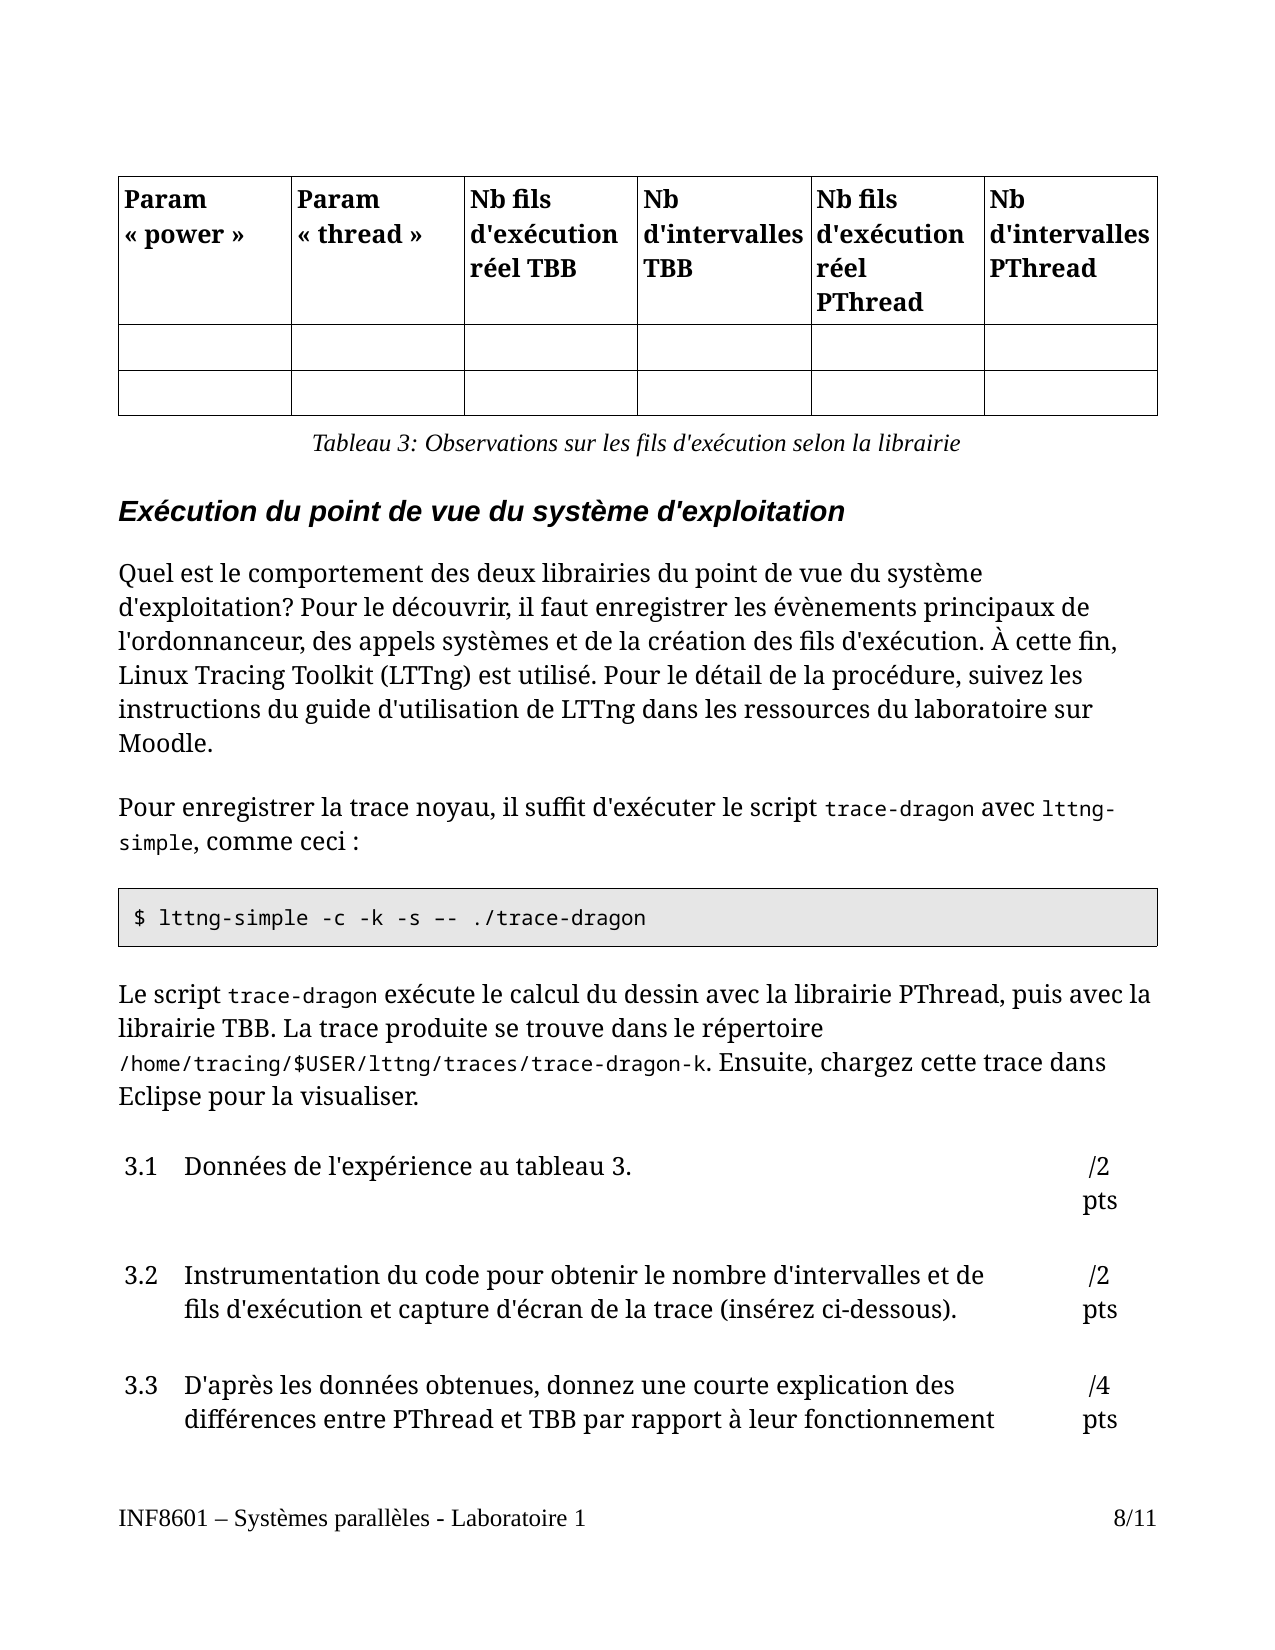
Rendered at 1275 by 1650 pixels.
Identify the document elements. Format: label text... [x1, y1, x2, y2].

table_cell [638, 325, 811, 370]
table_header /2 pts [1077, 1128, 1157, 1237]
table_cell [985, 325, 1157, 370]
table_cell [465, 325, 637, 370]
text Pour enregistrer la trace noyau, il suffit d'exécuter le script trace-dragon avec lttng-simple, comme ceci : [118, 790, 1157, 858]
table_cell [1008, 1237, 1077, 1347]
table_cell D'après les données obtenues, donnez une courte explication des différences entre PThread et TBB par rapport à leur fonctionnement [118, 1347, 1007, 1456]
text Tableau 3: Observations sur les fils d'exécution selon la librairie [118, 428, 1157, 457]
text $ lttng-simple -c -k -s –- ./trace-dragon [119, 889, 1157, 946]
table_header Nb fils d'exécution réel TBB [465, 177, 637, 324]
table_cell [119, 371, 291, 415]
table_cell [985, 371, 1157, 415]
table_cell [292, 325, 464, 370]
table_header Nb d'intervalles PThread [985, 177, 1157, 324]
table_header Nb d'intervalles TBB [638, 177, 811, 324]
table_header Nb fils d'exécution réel PThread [812, 177, 984, 324]
table_header Param « thread » [292, 177, 464, 324]
table_cell [638, 371, 811, 415]
table_header Param « power » [119, 177, 291, 324]
table_cell /2 pts [1077, 1237, 1157, 1347]
table_cell [292, 371, 464, 415]
table_cell [812, 325, 984, 370]
table_cell /4 pts [1077, 1347, 1157, 1456]
text Le script trace-dragon exécute le calcul du dessin avec la librairie PThread, puis avec la librairie TBB. La trace produite se trouve dans le répertoire /home/tracing/$USER/lttng/traces/trace-dragon-k. Ensuite, chargez cette trace dans Eclipse pour la visualiser. [118, 976, 1157, 1113]
table_cell [465, 371, 637, 415]
text Quel est le comportement des deux librairies du point de vue du système d'exploitation? Pour le découvrir, il faut enregistrer les évènements principaux de l'ordonnanceur, des appels systèmes et de la création des fils d'exécution. À cette fin, Linux Tracing Toolkit (LTTng) est utilisé. Pour le détail de la procédure, suivez les instructions du guide d'utilisation de LTTng dans les ressources du laboratoire sur Moodle. [118, 555, 1157, 760]
table_cell [812, 371, 984, 415]
table_header [1008, 1128, 1077, 1237]
table_cell [119, 325, 291, 370]
table_header Données de l'expérience au tableau 3. [118, 1128, 1007, 1237]
table_cell [1008, 1347, 1077, 1456]
table_cell Instrumentation du code pour obtenir le nombre d'intervalles et de fils d'exécution et capture d'écran de la trace (insérez ci-dessous). [118, 1237, 1007, 1347]
subtitle Exécution du point de vue du système d'exploitation [118, 494, 1157, 528]
